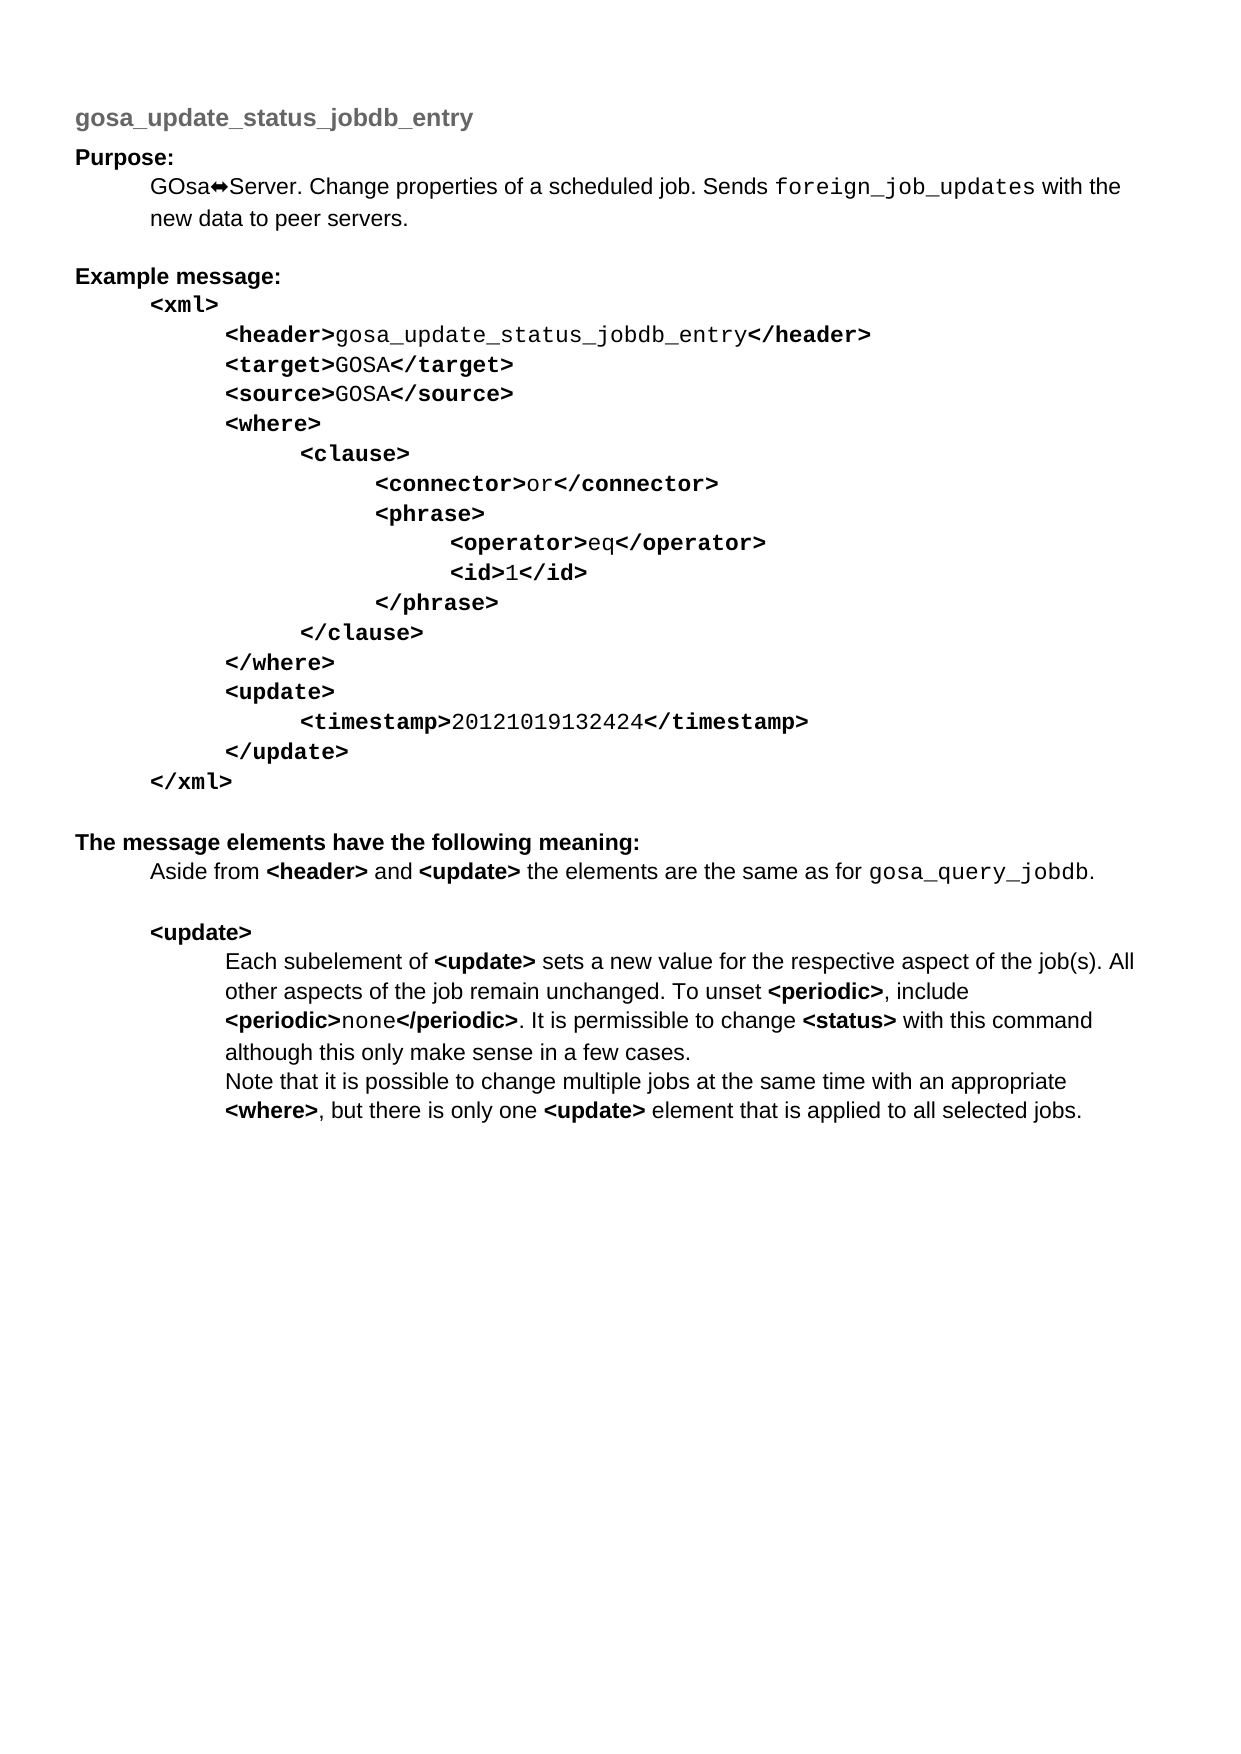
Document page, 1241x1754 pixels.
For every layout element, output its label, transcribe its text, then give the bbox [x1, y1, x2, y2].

text <target>GOSA</target> [225, 353, 1165, 379]
text <update> [225, 681, 1165, 707]
text Example message: [75, 264, 1165, 290]
text <id>1</id> [450, 562, 1165, 587]
text Purpose: [75, 144, 1165, 170]
text <operator>eq</operator> [450, 532, 1165, 558]
text Aside from <header> and <update> the elements are the same as for gosa_query_jobdb. [150, 859, 1165, 886]
text </clause> [300, 621, 1165, 647]
text <xml> [150, 293, 1165, 319]
text <timestamp>20121019132424</timestamp> [300, 711, 1165, 736]
text GOsa⬌Server. Change properties of a scheduled job. Sends foreign_job_updates with the new data to peer servers. [150, 174, 1165, 231]
text <clause> [300, 442, 1165, 468]
text <update> [150, 920, 1165, 945]
text Each subelement of <update> sets a new value for the respective aspect of the job(s). All other aspects of the job remain unchanged. To unset <periodic>, include <periodic>none</periodic>. It is permissible to change <status> with this command although this only make sense in a few cases. [225, 949, 1165, 1065]
text <source>GOSA</source> [225, 383, 1165, 409]
text <connector>or</connector> [375, 472, 1165, 498]
text </where> [225, 651, 1165, 677]
text </update> [225, 740, 1165, 766]
text <where> [225, 413, 1165, 438]
text Note that it is possible to change multiple jobs at the same time with an appropriate <where>, but there is only one <update> element that is applied to all selected jobs. [225, 1069, 1165, 1124]
text The message elements have the following meaning: [75, 829, 1165, 855]
text </xml> [150, 770, 1165, 796]
text <phrase> [375, 502, 1165, 528]
subtitle gosa_update_status_jobdb_entry [75, 104, 1165, 132]
text <header>gosa_update_status_jobdb_entry</header> [225, 323, 1165, 349]
text </phrase> [375, 591, 1165, 617]
